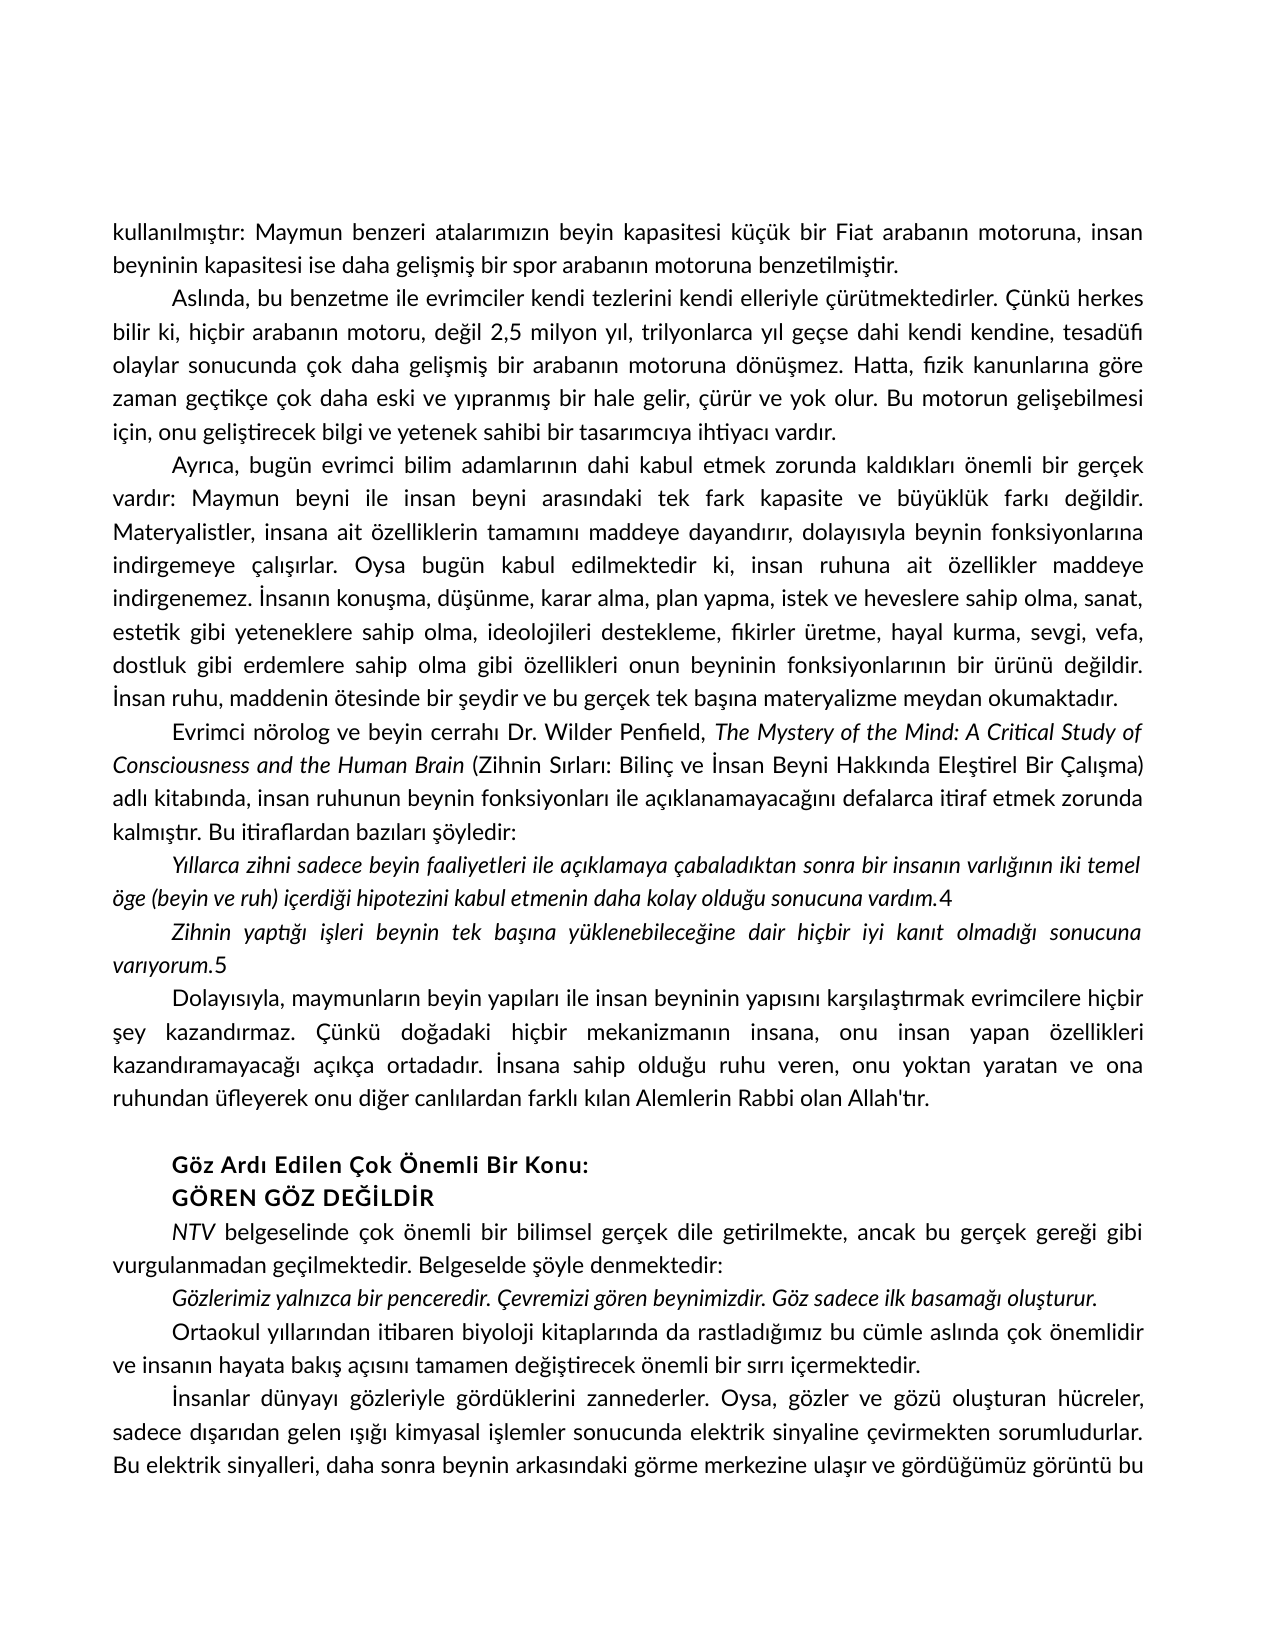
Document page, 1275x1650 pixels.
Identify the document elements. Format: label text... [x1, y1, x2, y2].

text kullanılmıştır: Maymun benzeri atalarımızın beyin kapasitesi küçük bir Fiat arabanın motoruna, insan beyninin kapasitesi ise daha gelişmiş bir spor arabanın motoruna benzetilmiştir. [112, 213, 1145, 280]
text Ayrıca, bugün evrimci bilim adamlarının dahi kabul etmek zorunda kaldıkları önemli bir gerçek vardır: Maymun beyni ile insan beyni arasındaki tek fark kapasite ve büyüklük farkı değildir. Materyalistler, insana ait özelliklerin tamamını maddeye dayandırır, dolayısıyla beynin fonksiyonlarına indirgemeye çalışırlar. Oysa bugün kabul edilmektedir ki, insan ruhuna ait özellikler maddeye indirgenemez. İnsanın konuşma, düşünme, karar alma, plan yapma, istek ve heveslere sahip olma, sanat, estetik gibi yeteneklere sahip olma, ideolojileri destekleme, fikirler üretme, hayal kurma, sevgi, vefa, dostluk gibi erdemlere sahip olma gibi özellikleri onun beyninin fonksiyonlarının bir ürünü değildir. İnsan ruhu, maddenin ötesinde bir şeydir ve bu gerçek tek başına materyalizme meydan okumaktadır. [112, 447, 1145, 713]
text NTV belgeselinde çok önemli bir bilimsel gerçek dile getirilmekte, ancak bu gerçek gereği gibi vurgulanmadan geçilmektedir. Belgeselde şöyle denmektedir: [112, 1213, 1145, 1280]
text Göz Ardı Edilen Çok Önemli Bir Konu: [112, 1147, 1145, 1180]
text Evrimci nörolog ve beyin cerrahı Dr. Wilder Penfield, The Mystery of the Mind: A Critical Study of Consciousness and the Human Brain (Zihnin Sırları: Bilinç ve İnsan Beyni Hakkında Eleştirel Bir Çalışma) adlı kitabında, insan ruhunun beynin fonksiyonları ile açıklanamayacağını defalarca itiraf etmek zorunda kalmıştır. Bu itiraflardan bazıları şöyledir: [112, 713, 1145, 847]
text Gözlerimiz yalnızca bir penceredir. Çevremizi gören beynimizdir. Göz sadece ilk basamağı oluşturur. [112, 1280, 1145, 1313]
text GÖREN GÖZ DEĞİLDİR [112, 1180, 1145, 1213]
text Yıllarca zihni sadece beyin faaliyetleri ile açıklamaya çabaladıktan sonra bir insanın varlığının iki temel öge (beyin ve ruh) içerdiği hipotezini kabul etmenin daha kolay olduğu sonucuna vardım.4 [112, 847, 1145, 913]
text Aslında, bu benzetme ile evrimciler kendi tezlerini kendi elleriyle çürütmektedirler. Çünkü herkes bilir ki, hiçbir arabanın motoru, değil 2,5 milyon yıl, trilyonlarca yıl geçse dahi kendi kendine, tesadüfi olaylar sonucunda çok daha gelişmiş bir arabanın motoruna dönüşmez. Hatta, fizik kanunlarına göre zaman geçtikçe çok daha eski ve yıpranmış bir hale gelir, çürür ve yok olur. Bu motorun gelişebilmesi için, onu geliştirecek bilgi ve yetenek sahibi bir tasarımcıya ihtiyacı vardır. [112, 280, 1145, 447]
text Ortaokul yıllarından itibaren biyoloji kitaplarında da rastladığımız bu cümle aslında çok önemlidir ve insanın hayata bakış açısını tamamen değiştirecek önemli bir sırrı içermektedir. [112, 1313, 1145, 1380]
text Dolayısıyla, maymunların beyin yapıları ile insan beyninin yapısını karşılaştırmak evrimcilere hiçbir şey kazandırmaz. Çünkü doğadaki hiçbir mekanizmanın insana, onu insan yapan özellikleri kazandıramayacağı açıkça ortadadır. İnsana sahip olduğu ruhu veren, onu yoktan yaratan ve ona ruhundan üfleyerek onu diğer canlılardan farklı kılan Alemlerin Rabbi olan Allah'tır. [112, 980, 1145, 1113]
text Zihnin yaptığı işleri beynin tek başına yüklenebileceğine dair hiçbir iyi kanıt olmadığı sonucuna varıyorum.5 [112, 913, 1145, 980]
text İnsanlar dünyayı gözleriyle gördüklerini zannederler. Oysa, gözler ve gözü oluşturan hücreler, sadece dışarıdan gelen ışığı kimyasal işlemler sonucunda elektrik sinyaline çevirmekten sorumludurlar. Bu elektrik sinyalleri, daha sonra beynin arkasındaki görme merkezine ulaşır ve gördüğümüz görüntü bu [112, 1380, 1145, 1480]
